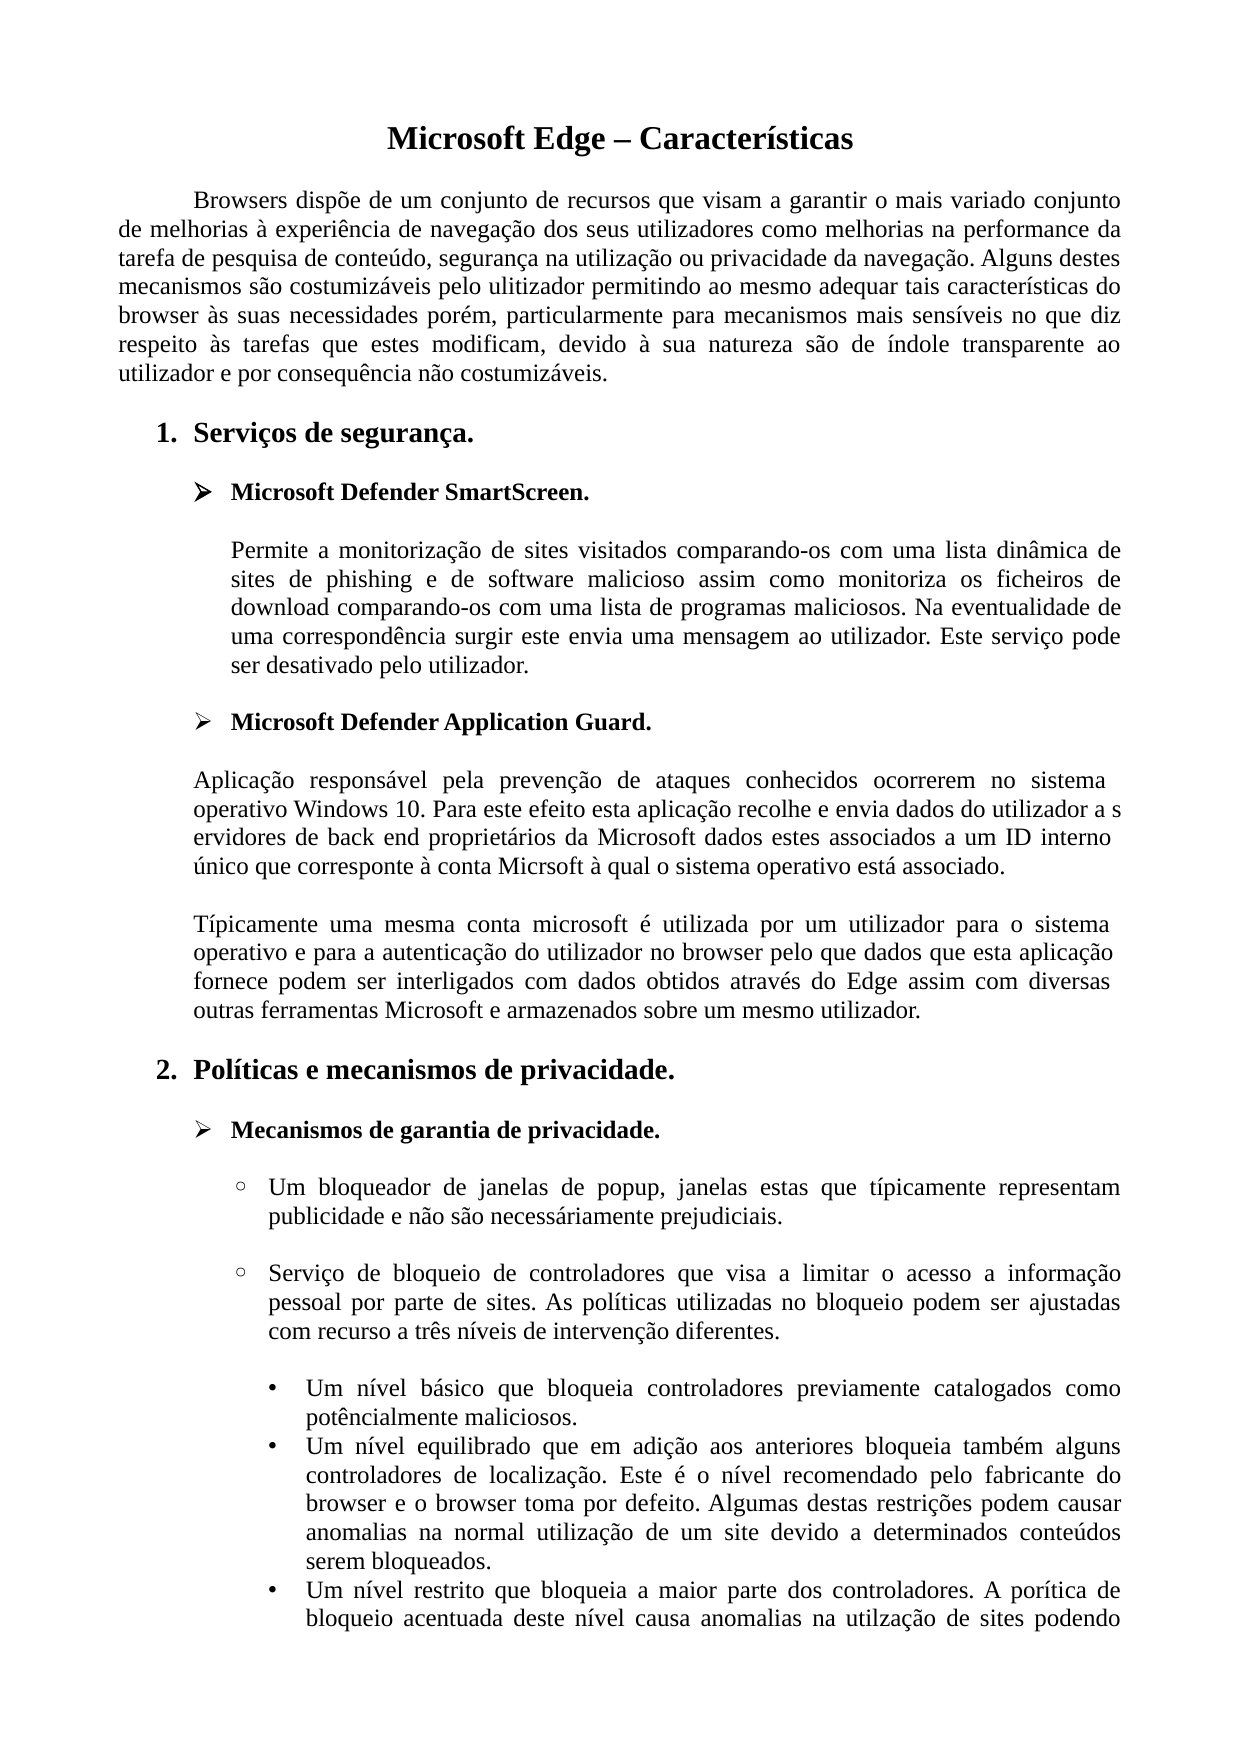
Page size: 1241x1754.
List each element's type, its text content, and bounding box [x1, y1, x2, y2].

list Microsoft Defender Application Guard. [193, 707, 1122, 736]
list Um bloqueador de janelas de popup, janelas estas que típicamente representam publicidade e não são necessáriamente prejudiciais. [231, 1172, 1122, 1230]
list Permite a monitorização de sites visitados comparando-os com uma lista dinâmica de sites de phishing e de software malicioso assim como monitoriza os ficheiros de download comparando-os com uma lista de programas maliciosos. Na eventualidade de uma correspondência surgir este envia uma mensagem ao utilizador. Este serviço pode ser desativado pelo utilizador. [193, 535, 1122, 679]
text Microsoft Edge – Características [118, 118, 1122, 156]
list Mecanismos de garantia de privacidade. [193, 1115, 1122, 1143]
list Um nível básico que bloqueia controladores previamente catalogados como potêncialmente maliciosos. [268, 1373, 1122, 1431]
list Microsoft Defender SmartScreen. [193, 477, 1122, 506]
list Um nível restrito que bloqueia a maior parte dos controladores. A porítica de bloqueio acentuada deste nível causa anomalias na utilzação de sites podendo [268, 1575, 1122, 1632]
list Políticas e mecanismos de privacidade. [156, 1052, 1122, 1086]
text Típicamente uma mesma conta microsoft é utilizada por um utilizador para o sistema operativo e para a autenticação do utilizador no browser pelo que dados que esta aplicação fornece podem ser interligados com dados obtidos através do Edge assim com diversas outras ferramentas Microsoft e armazenados sobre um mesmo utilizador. [118, 909, 1122, 1024]
text Browsers dispõe de um conjunto de recursos que visam a garantir o mais variado conjunto de melhorias à experiência de navegação dos seus utilizadores como melhorias na performance da tarefa de pesquisa de conteúdo, segurança na utilização ou privacidade da navegação. Alguns destes mecanismos são costumizáveis pelo ulitizador permitindo ao mesmo adequar tais características do browser às suas necessidades porém, particularmente para mecanismos mais sensíveis no que diz respeito às tarefas que estes modificam, devido à sua natureza são de índole transparente ao utilizador e por consequência não costumizáveis. [118, 185, 1122, 386]
text Aplicação responsável pela prevenção de ataques conhecidos ocorrerem no sistema operativo Windows 10. Para este efeito esta aplicação recolhe e envia dados do utilizador a s ervidores de back end proprietários da Microsoft dados estes associados a um ID interno único que corresponte à conta Micrsoft à qual o sistema operativo está associado. [118, 765, 1122, 880]
list Serviço de bloqueio de controladores que visa a limitar o acesso a informação pessoal por parte de sites. As políticas utilizadas no bloqueio podem ser ajustadas com recurso a três níveis de intervenção diferentes. [231, 1258, 1122, 1345]
list Serviços de segurança. [156, 415, 1122, 449]
list Um nível equilibrado que em adição aos anteriores bloqueia também alguns controladores de localização. Este é o nível recomendado pelo fabricante do browser e o browser toma por defeito. Algumas destas restrições podem causar anomalias na normal utilização de um site devido a determinados conteúdos serem bloqueados. [268, 1431, 1122, 1575]
